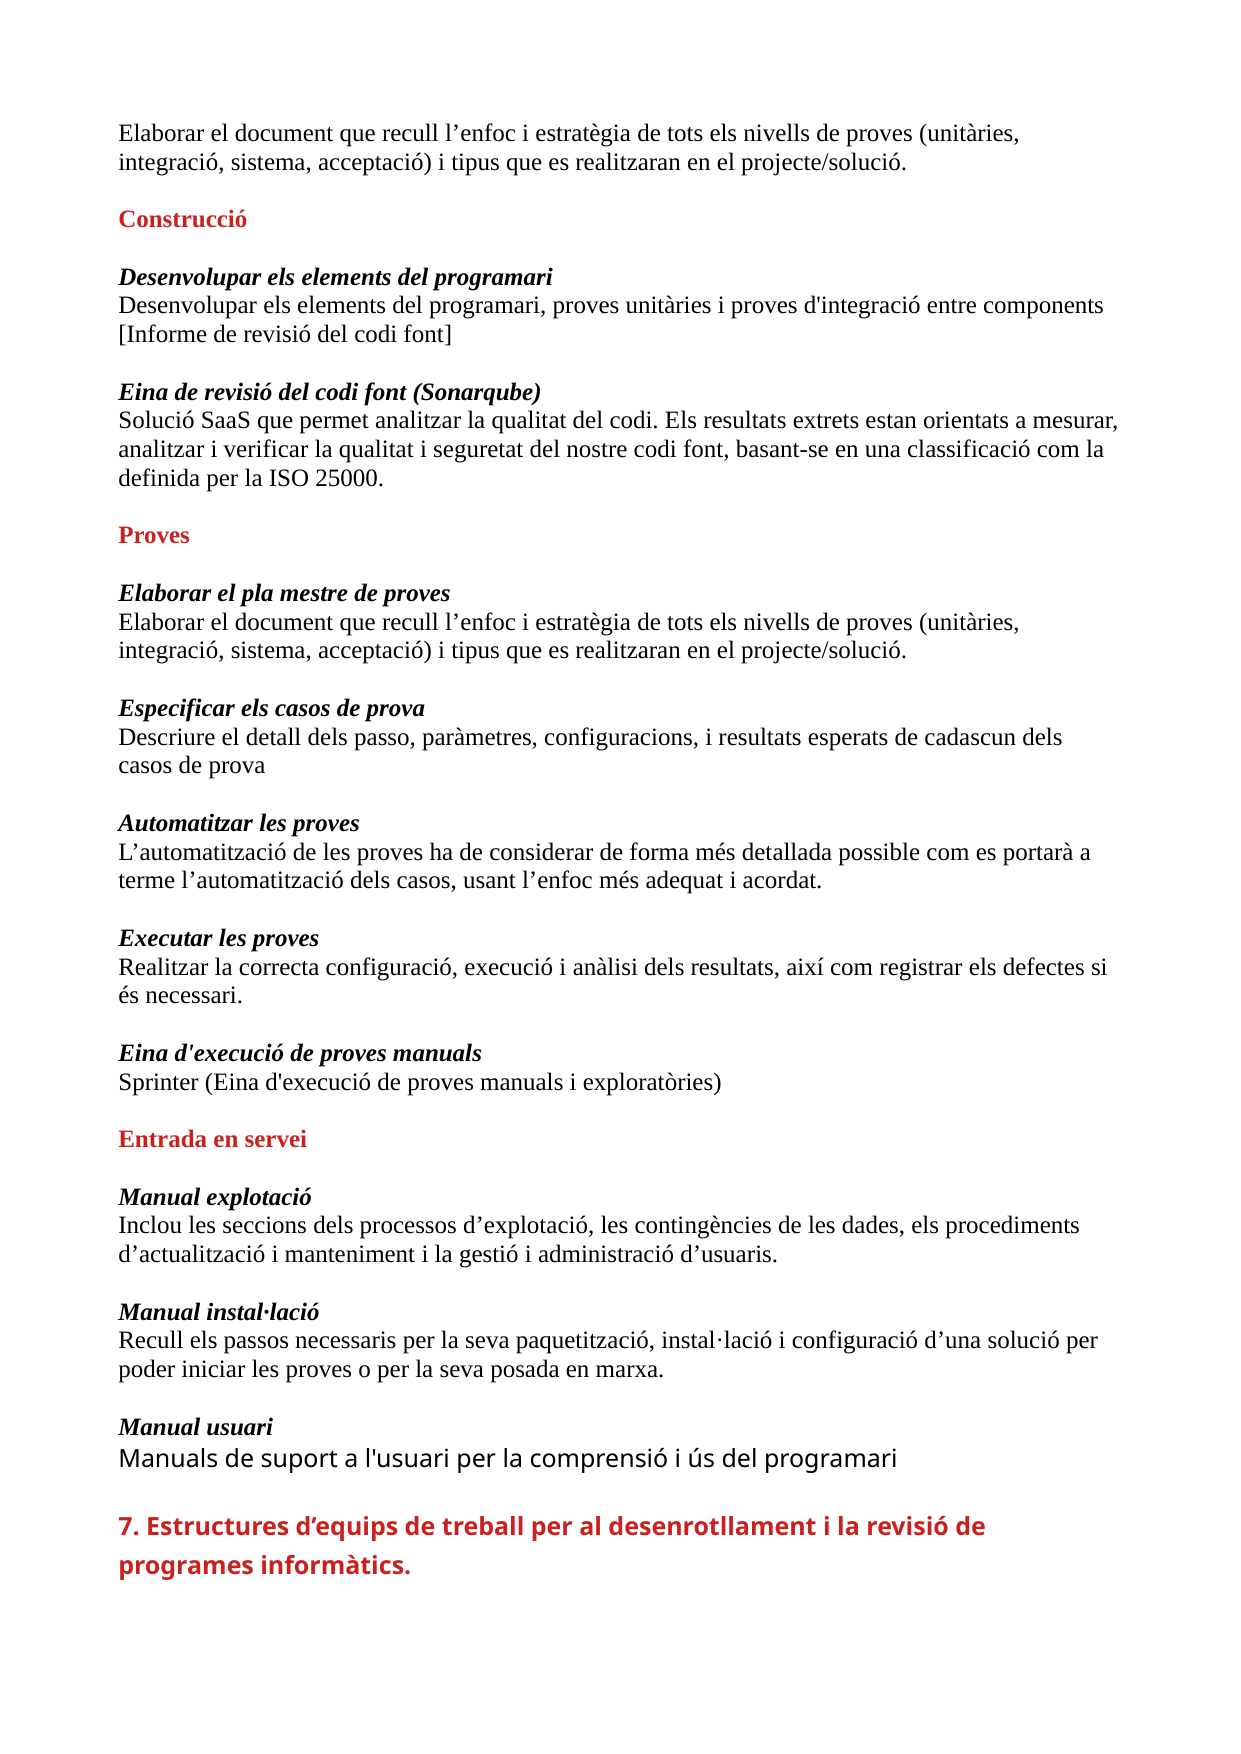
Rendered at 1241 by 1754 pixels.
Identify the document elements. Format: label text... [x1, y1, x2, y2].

text Eina d'execució de proves manuals [118, 1038, 1122, 1067]
text Eina de revisió del codi font (Sonarqube) [118, 377, 1122, 406]
text Entrada en servei [118, 1124, 1122, 1153]
text Construcció [118, 204, 1122, 233]
text Manual instal·lació [118, 1297, 1122, 1326]
text Desenvolupar els elements del programari, proves unitàries i proves d'integració entre components [118, 291, 1122, 319]
text Manuals de suport a l'usuari per la comprensió i ús del programari [118, 1441, 1122, 1475]
text [Informe de revisió del codi font] [118, 319, 1122, 348]
text Sprinter (Eina d'execució de proves manuals i exploratòries) [118, 1067, 1122, 1096]
text Especificar els casos de prova [118, 693, 1122, 722]
text Realitzar la correcta configuració, execució i anàlisi dels resultats, així com registrar els defectes si és necessari. [118, 952, 1122, 1009]
text Manual explotació [118, 1182, 1122, 1211]
text Executar les proves [118, 923, 1122, 952]
text Descriure el detall dels passo, paràmetres, configuracions, i resultats esperats de cadascun dels casos de prova [118, 722, 1122, 779]
text Elaborar el pla mestre de proves [118, 578, 1122, 607]
text Solució SaaS que permet analitzar la qualitat del codi. Els resultats extrets estan orientats a mesurar, analitzar i verificar la qualitat i seguretat del nostre codi font, basant-se en una classificació com la definida per la ISO 25000. [118, 406, 1122, 492]
text Manual usuari [118, 1412, 1122, 1441]
text L’automatització de les proves ha de considerar de forma més detallada possible com es portarà a terme l’automatització dels casos, usant l’enfoc més adequat i acordat. [118, 837, 1122, 894]
text Recull els passos necessaris per la seva paquetització, instal·lació i configuració d’una solució per poder iniciar les proves o per la seva posada en marxa. [118, 1326, 1122, 1383]
text Inclou les seccions dels processos d’explotació, les contingències de les dades, els procediments d’actualització i manteniment i la gestió i administració d’usuaris. [118, 1211, 1122, 1268]
text Automatitzar les proves [118, 808, 1122, 837]
text Proves [118, 521, 1122, 549]
text Desenvolupar els elements del programari [118, 262, 1122, 291]
text Elaborar el document que recull l’enfoc i estratègia de tots els nivells de proves (unitàries, integració, sistema, acceptació) i tipus que es realitzaran en el projecte/solució. [118, 607, 1122, 664]
text 7. Estructures d’equips de treball per al desenrotllament i la revisió de programes informàtics. [118, 1509, 1122, 1582]
text Elaborar el document que recull l’enfoc i estratègia de tots els nivells de proves (unitàries, integració, sistema, acceptació) i tipus que es realitzaran en el projecte/solució. [118, 118, 1122, 176]
